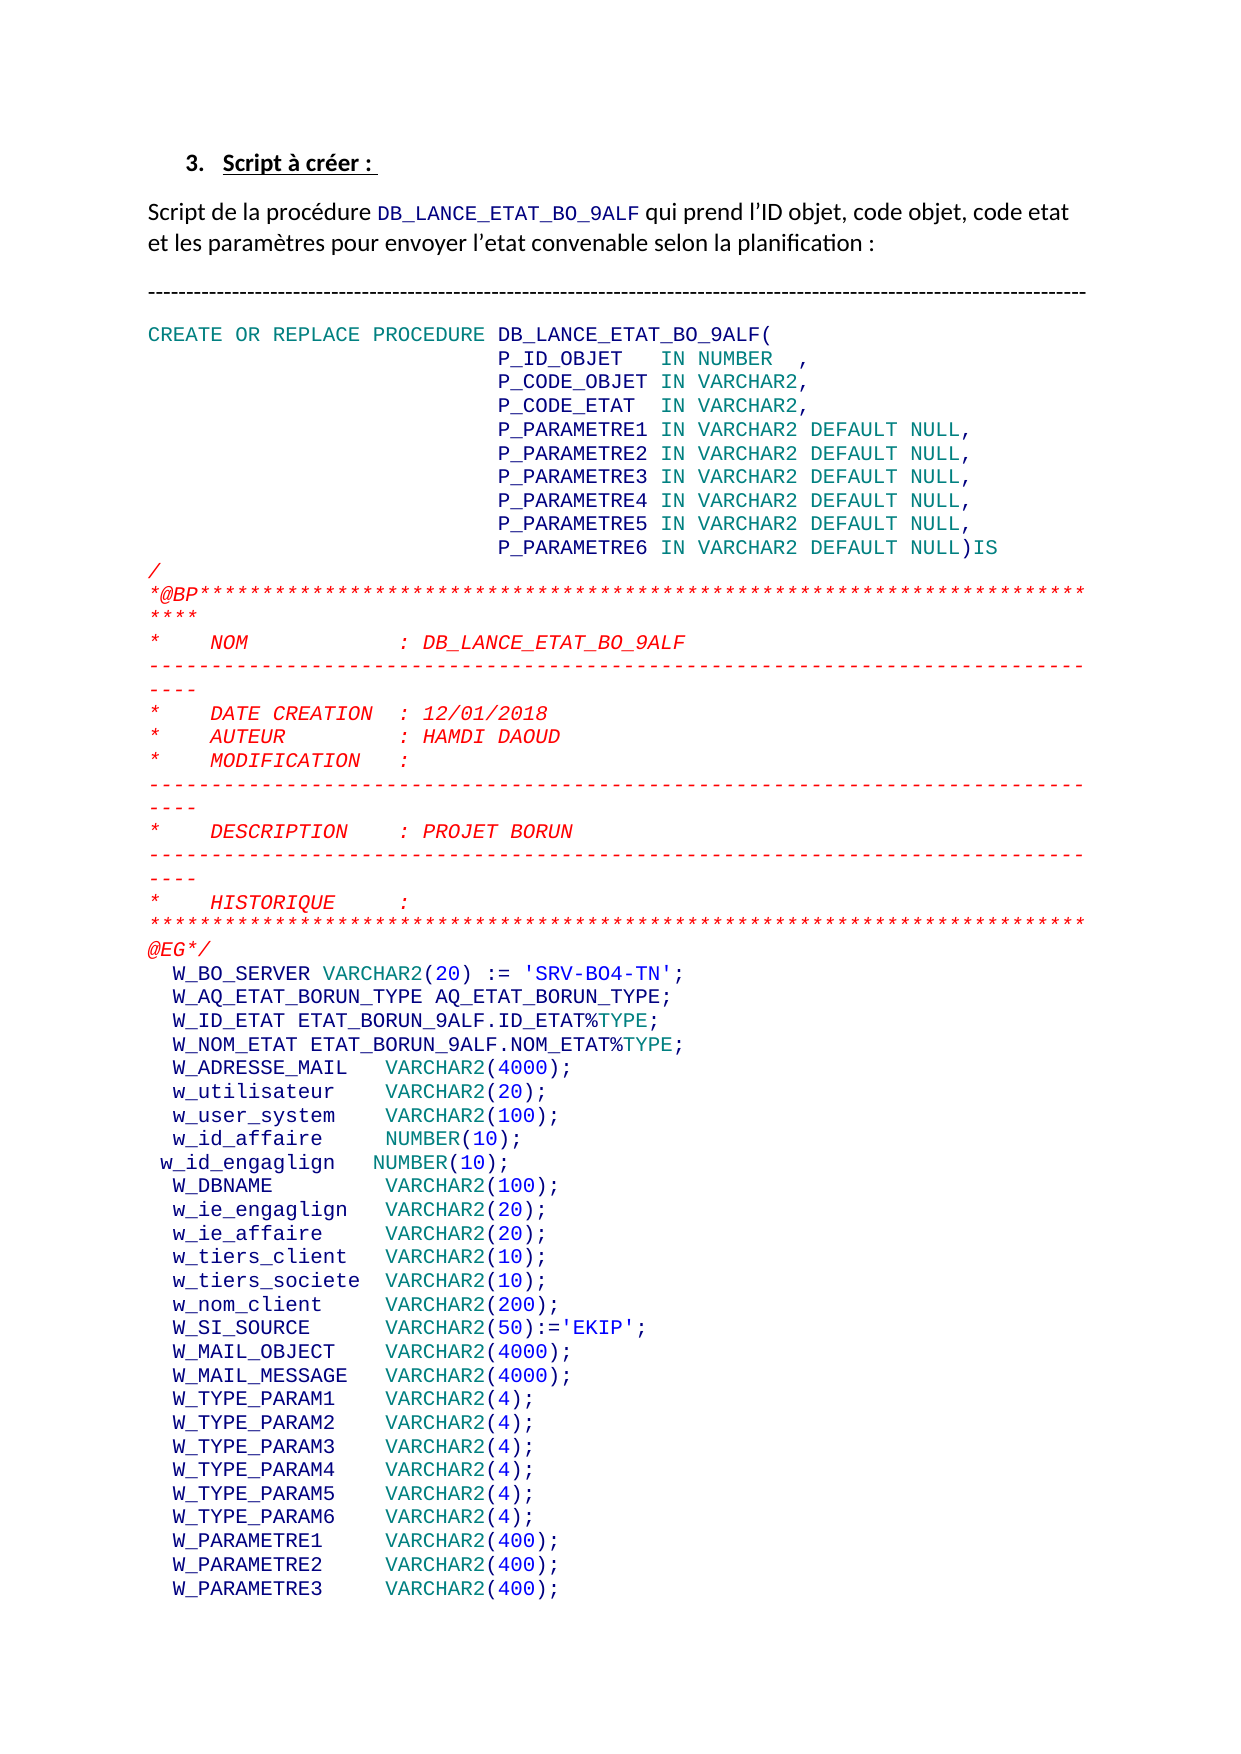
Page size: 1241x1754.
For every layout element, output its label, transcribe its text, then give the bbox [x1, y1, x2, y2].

text /*@BP*************************************************************************** [148, 561, 1093, 632]
text W_PARAMETRE2 VARCHAR2(400); [148, 1554, 1093, 1577]
text w_tiers_client VARCHAR2(10); [148, 1246, 1093, 1270]
text CREATE OR REPLACE PROCEDURE DB_LANCE_ETAT_BO_9ALF( [148, 324, 1093, 348]
text W_TYPE_PARAM6 VARCHAR2(4); [148, 1507, 1093, 1530]
text w_utilisateur VARCHAR2(20); [148, 1081, 1093, 1104]
text * AUTEUR : HAMDI DAOUD [148, 726, 1093, 750]
text W_TYPE_PARAM3 VARCHAR2(4); [148, 1436, 1093, 1459]
text ------------------------------------------------------------------------------- [148, 844, 1093, 892]
text --------------------------------------------------------------------------------------------------------------------------- [148, 276, 1093, 306]
text W_NOM_ETAT ETAT_BORUN_9ALF.NOM_ETAT%TYPE; [148, 1034, 1093, 1057]
text W_BO_SERVER VARCHAR2(20) := 'SRV-BO4-TN'; [148, 963, 1093, 986]
text w_user_system VARCHAR2(100); [148, 1104, 1093, 1128]
text w_id_affaire NUMBER(10); [148, 1128, 1093, 1152]
text ***************************************************************************@EG*/ [148, 915, 1093, 963]
text w_id_engaglign NUMBER(10); [148, 1152, 1093, 1176]
text w_nom_client VARCHAR2(200); [148, 1294, 1093, 1317]
text P_PARAMETRE5 IN VARCHAR2 DEFAULT NULL, [148, 513, 1093, 537]
text ------------------------------------------------------------------------------- [148, 773, 1093, 821]
text P_CODE_OBJET IN VARCHAR2, [148, 372, 1093, 395]
text W_ADRESSE_MAIL VARCHAR2(4000); [148, 1057, 1093, 1081]
text * HISTORIQUE : [148, 892, 1093, 915]
text P_CODE_ETAT IN VARCHAR2, [148, 395, 1093, 419]
text W_MAIL_OBJECT VARCHAR2(4000); [148, 1341, 1093, 1365]
text W_AQ_ETAT_BORUN_TYPE AQ_ETAT_BORUN_TYPE; [148, 986, 1093, 1010]
text W_PARAMETRE3 VARCHAR2(400); [148, 1577, 1093, 1601]
text * MODIFICATION : [148, 750, 1093, 773]
text W_PARAMETRE1 VARCHAR2(400); [148, 1530, 1093, 1554]
list Script à créer : [185, 148, 1093, 178]
text P_PARAMETRE2 IN VARCHAR2 DEFAULT NULL, [148, 442, 1093, 466]
text P_PARAMETRE1 IN VARCHAR2 DEFAULT NULL, [148, 419, 1093, 442]
text W_TYPE_PARAM5 VARCHAR2(4); [148, 1483, 1093, 1507]
text w_ie_engaglign VARCHAR2(20); [148, 1199, 1093, 1223]
text W_TYPE_PARAM1 VARCHAR2(4); [148, 1388, 1093, 1412]
text P_ID_OBJET IN NUMBER , [148, 348, 1093, 372]
text * DATE CREATION : 12/01/2018 [148, 703, 1093, 726]
text W_ID_ETAT ETAT_BORUN_9ALF.ID_ETAT%TYPE; [148, 1010, 1093, 1034]
text W_MAIL_MESSAGE VARCHAR2(4000); [148, 1365, 1093, 1388]
text W_DBNAME VARCHAR2(100); [148, 1176, 1093, 1199]
text Script de la procédure DB_LANCE_ETAT_BO_9ALF qui prend l’ID objet, code objet, code etat et les paramètres pour envoyer l’etat convenable selon la planification : [148, 196, 1093, 258]
text w_ie_affaire VARCHAR2(20); [148, 1223, 1093, 1246]
text * NOM : DB_LANCE_ETAT_BO_9ALF [148, 632, 1093, 655]
text w_tiers_societe VARCHAR2(10); [148, 1270, 1093, 1294]
text * DESCRIPTION : PROJET BORUN [148, 821, 1093, 844]
text W_TYPE_PARAM4 VARCHAR2(4); [148, 1459, 1093, 1483]
text P_PARAMETRE3 IN VARCHAR2 DEFAULT NULL, [148, 466, 1093, 490]
text W_TYPE_PARAM2 VARCHAR2(4); [148, 1412, 1093, 1436]
text P_PARAMETRE6 IN VARCHAR2 DEFAULT NULL)IS [148, 537, 1093, 561]
text P_PARAMETRE4 IN VARCHAR2 DEFAULT NULL, [148, 490, 1093, 513]
text ------------------------------------------------------------------------------- [148, 655, 1093, 703]
text W_SI_SOURCE VARCHAR2(50):='EKIP'; [148, 1317, 1093, 1341]
